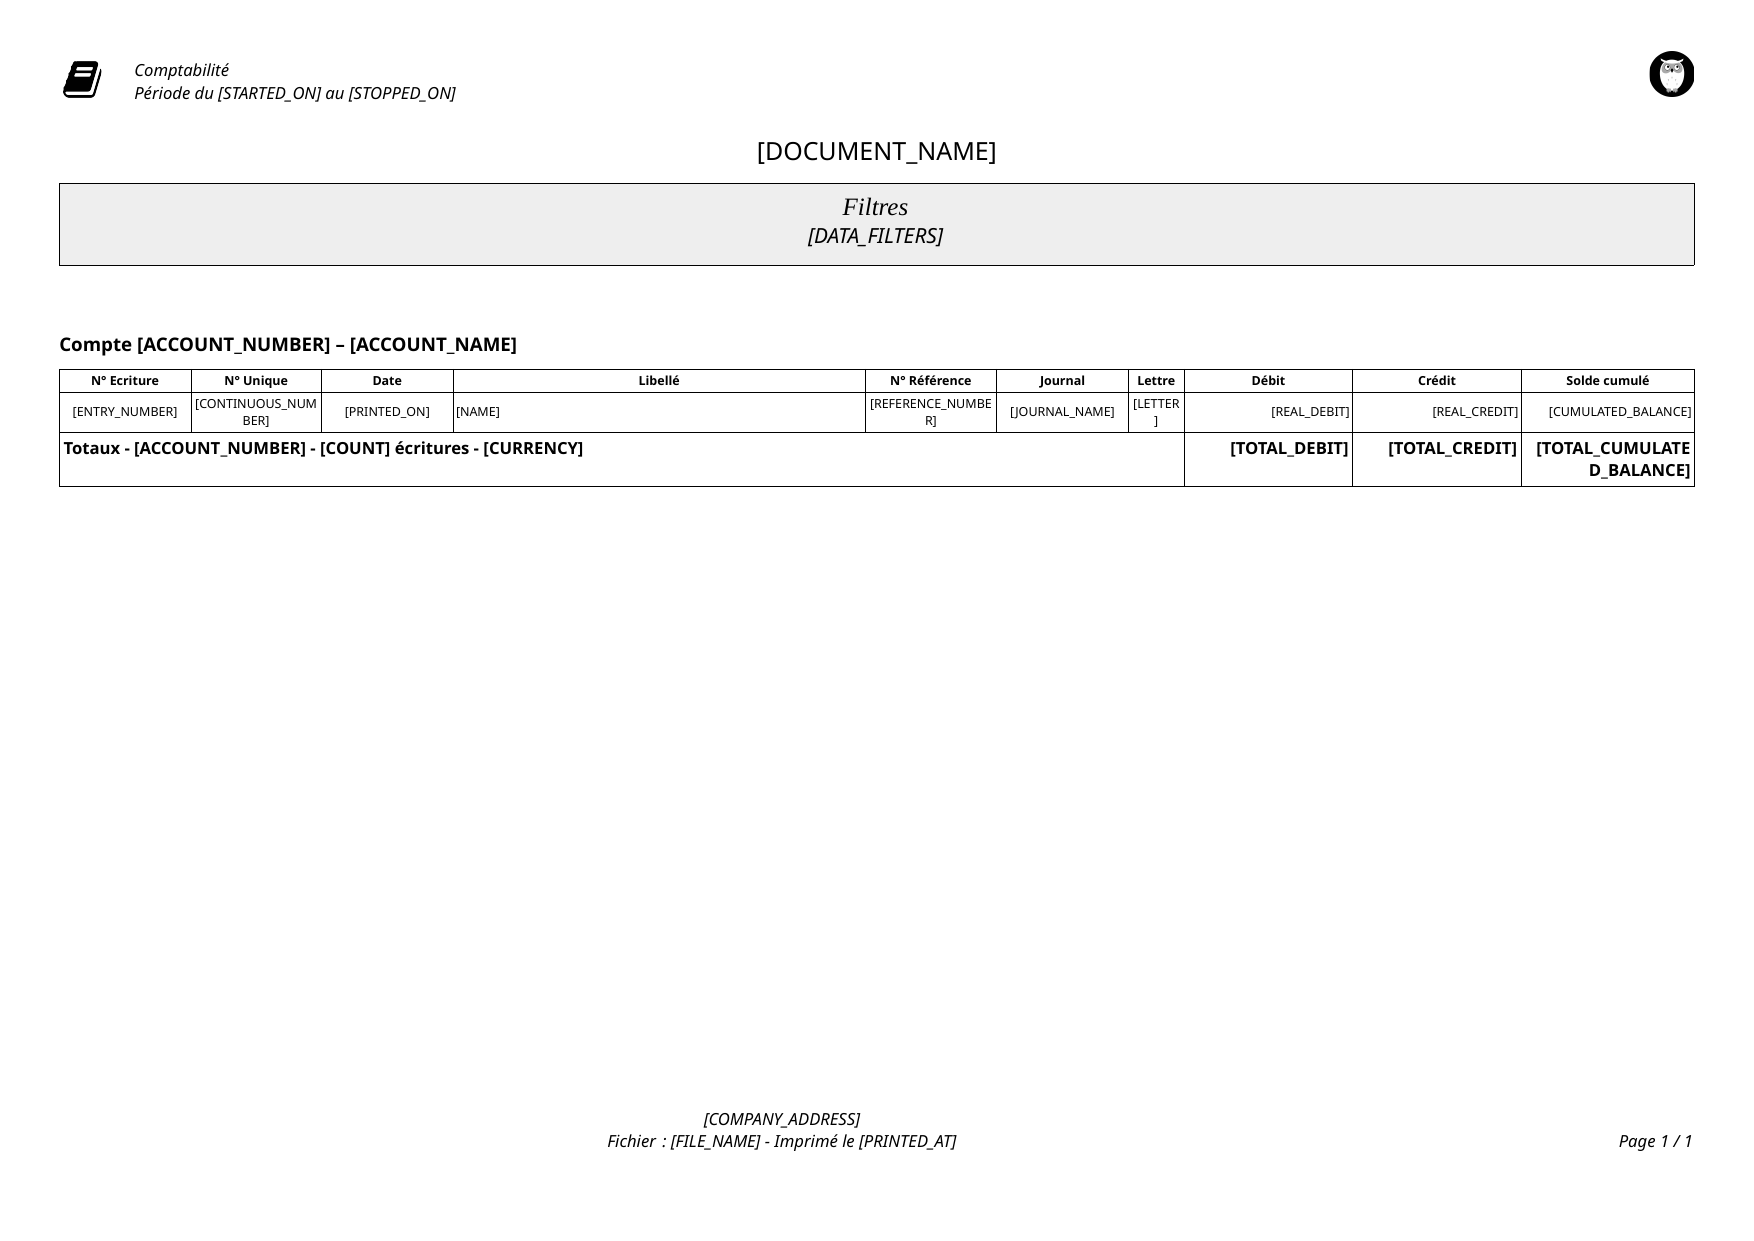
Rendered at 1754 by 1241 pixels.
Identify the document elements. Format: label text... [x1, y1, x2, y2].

title Compte [ACCOUNT_NUMBER] – [ACCOUNT_NAME] [59, 331, 1694, 356]
table_header Libellé [454, 370, 865, 392]
table_header Débit [1185, 370, 1352, 392]
table_cell [ENTRY_NUMBER] [60, 393, 191, 432]
table_header Lettre [1129, 370, 1184, 392]
table_cell [CUMULATED_BALANCE] [1522, 393, 1694, 432]
table_header Solde cumulé [1522, 370, 1694, 392]
table_header Date [322, 370, 453, 392]
table_header [TOTAL_CREDIT] [1353, 433, 1521, 486]
text Filtres [68, 192, 1685, 221]
text [DATA_FILTERS] [68, 221, 1685, 249]
table_header [TOTAL_CUMULATED_BALANCE] [1522, 433, 1694, 486]
picture [1649, 51, 1694, 97]
table_header N° Unique [192, 370, 321, 392]
table_header [TOTAL_DEBIT] [1185, 433, 1352, 486]
table_cell [CONTINUOUS_NUMBER] [192, 393, 321, 432]
table_cell [REAL_DEBIT] [1185, 393, 1352, 432]
table_cell [LETTER] [1129, 393, 1184, 432]
table_cell [REFERENCE_NUMBER] [866, 393, 996, 432]
table_header Journal [997, 370, 1128, 392]
table_header N° Ecriture [60, 370, 191, 392]
table_header Crédit [1353, 370, 1521, 392]
table_cell [JOURNAL_NAME] [997, 393, 1128, 432]
table_cell [PRINTED_ON] [322, 393, 453, 432]
table_cell [NAME] [454, 393, 865, 432]
table_cell [REAL_CREDIT] [1353, 393, 1521, 432]
picture [63, 58, 102, 101]
table_header Totaux - [ACCOUNT_NUMBER] - [COUNT] écritures - [CURRENCY] [60, 433, 1184, 486]
table_header N° Référence [866, 370, 996, 392]
text [DOCUMENT_NAME] [59, 134, 1694, 168]
